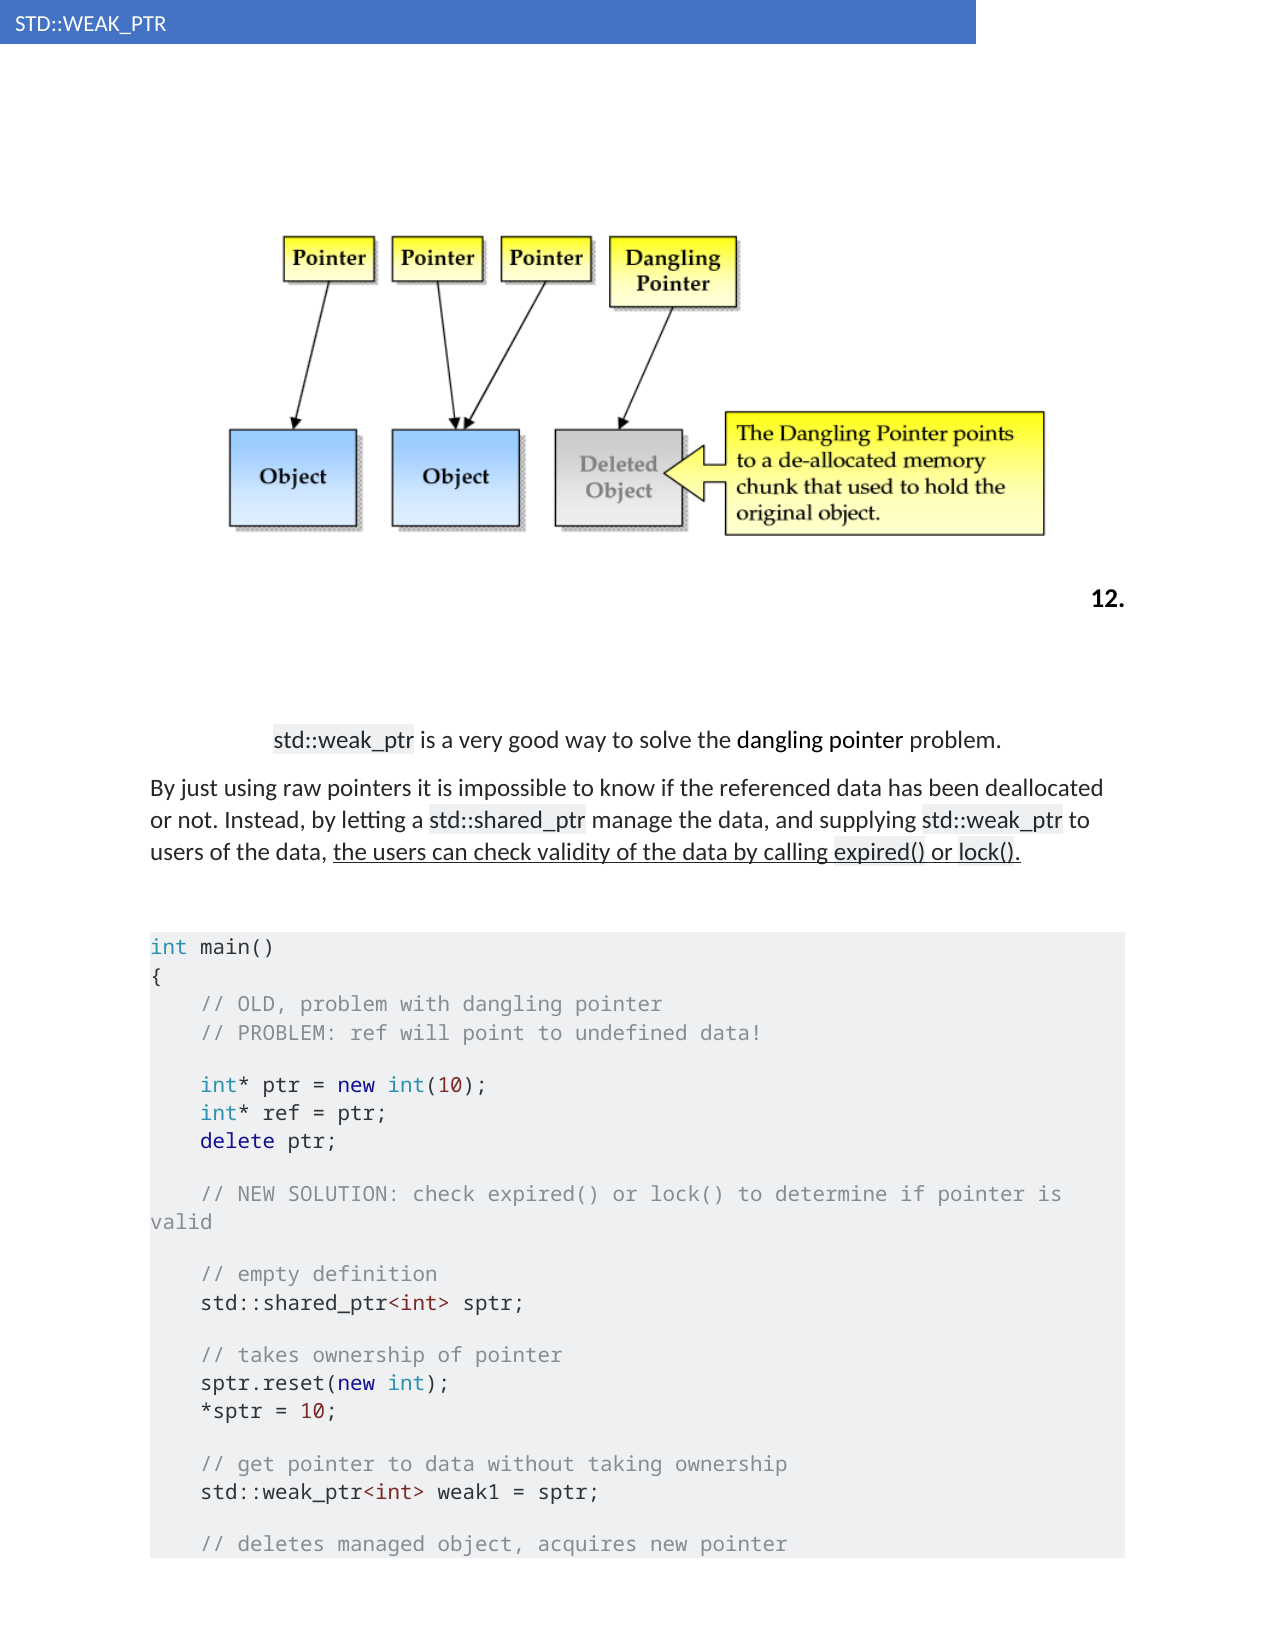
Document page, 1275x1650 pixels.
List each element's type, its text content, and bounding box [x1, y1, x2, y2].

text int* ref = ptr; [150, 1098, 1125, 1127]
text int main() [150, 932, 1125, 961]
text delete ptr; [150, 1127, 1125, 1155]
text std::weak_ptr<int> weak1 = sptr; [150, 1477, 1125, 1506]
text std::weak_ptr is a very good way to solve the dangling pointer problem. [150, 724, 1125, 754]
text // get pointer to data without taking ownership [150, 1449, 1125, 1477]
text // deletes managed object, acquires new pointer [150, 1529, 1125, 1558]
text { [150, 961, 1125, 989]
text int* ptr = new int(10); [150, 1070, 1125, 1098]
text // OLD, problem with dangling pointer [150, 989, 1125, 1018]
text // NEW SOLUTION: check expired() or lock() to determine if pointer is valid [150, 1179, 1125, 1236]
text *sptr = 10; [150, 1397, 1125, 1425]
text 12. [150, 582, 1125, 614]
text // empty definition [150, 1259, 1125, 1288]
text // takes ownership of pointer [150, 1340, 1125, 1368]
text // PROBLEM: ref will point to undefined data! [150, 1018, 1125, 1046]
text sptr.reset(new int); [150, 1368, 1125, 1397]
text std::shared_ptr<int> sptr; [150, 1288, 1125, 1316]
text By just using raw pointers it is impossible to know if the referenced data has been deallocated or not. Instead, by letting a std::shared_ptr manage the data, and supplying std::weak_ptr to users of the data, the users can check validity of the data by calling expired() or lock(). [150, 772, 1125, 866]
